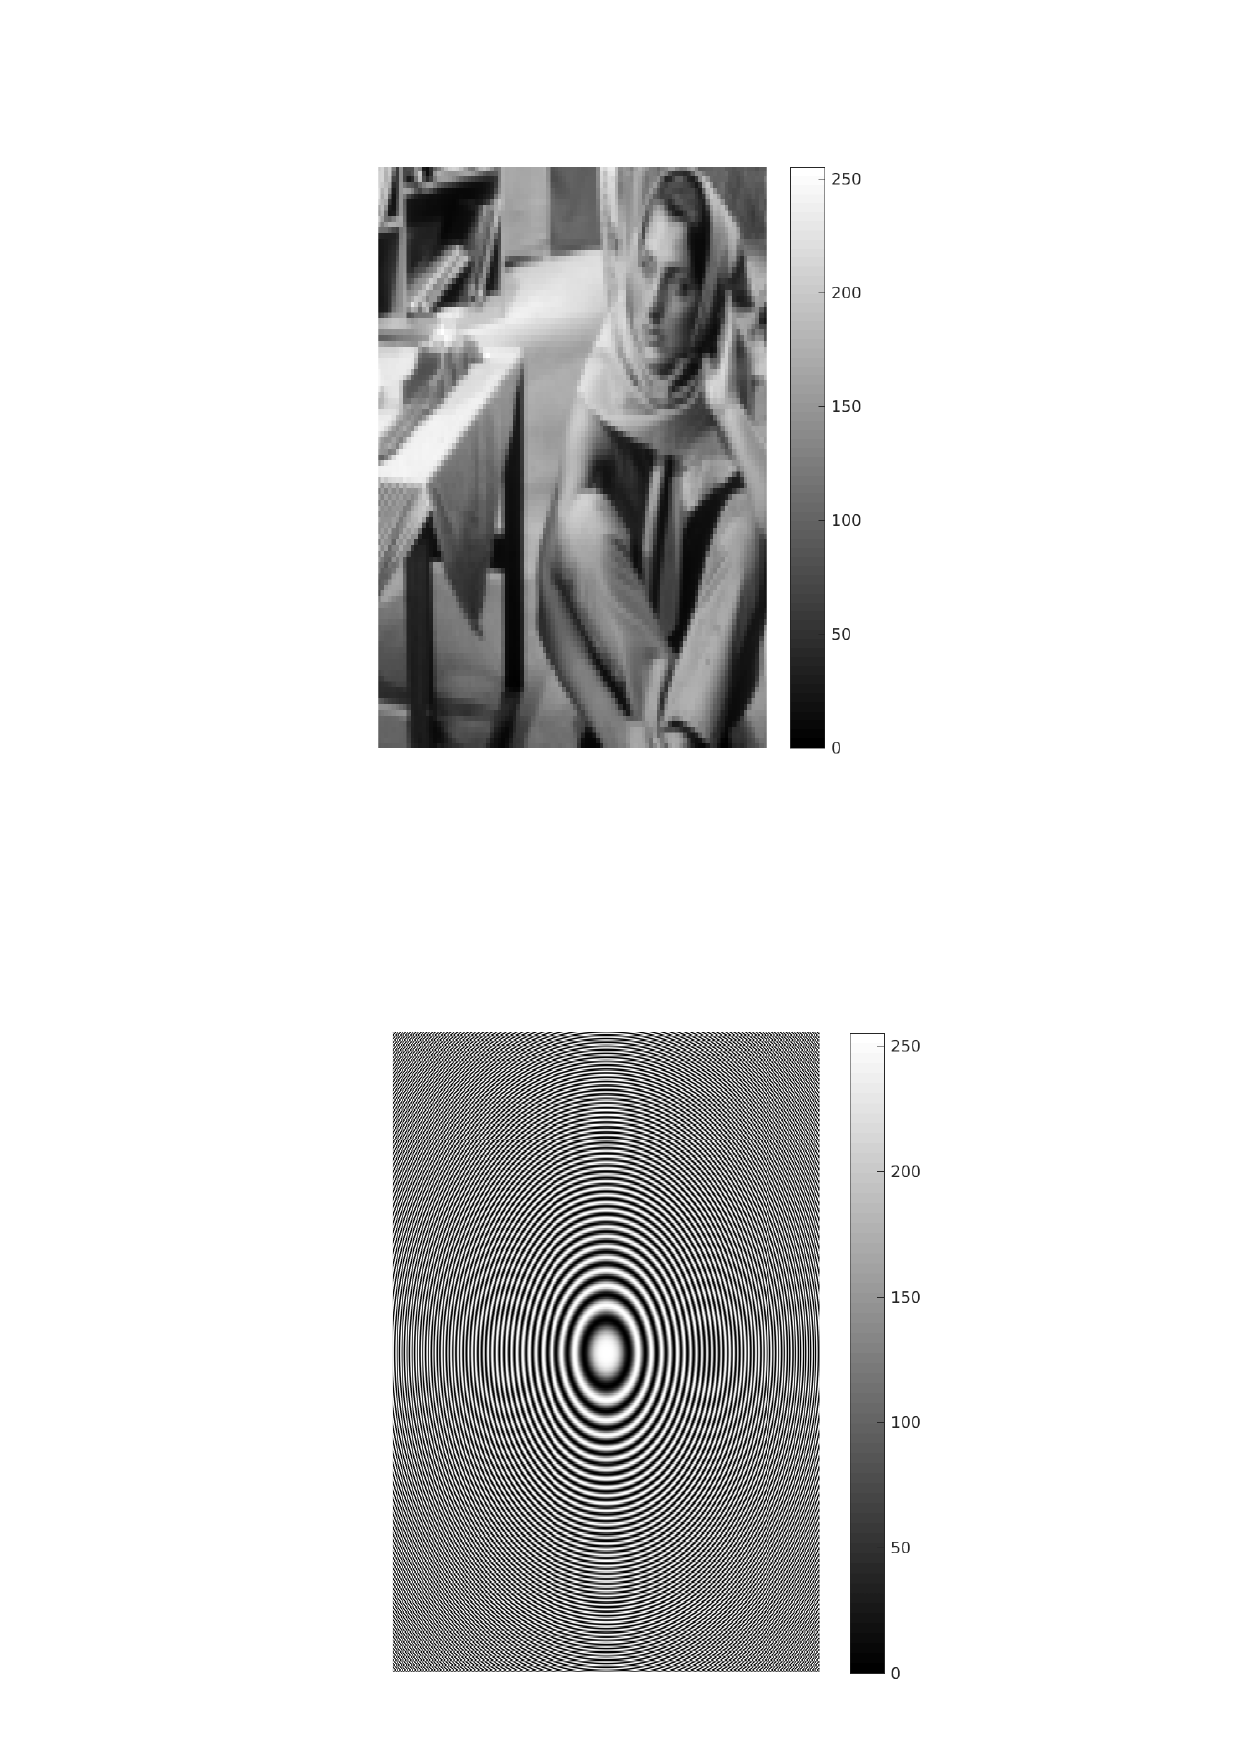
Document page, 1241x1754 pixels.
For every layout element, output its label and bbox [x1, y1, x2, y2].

picture [155, 1001, 1160, 1754]
picture [118, 118, 1123, 871]
